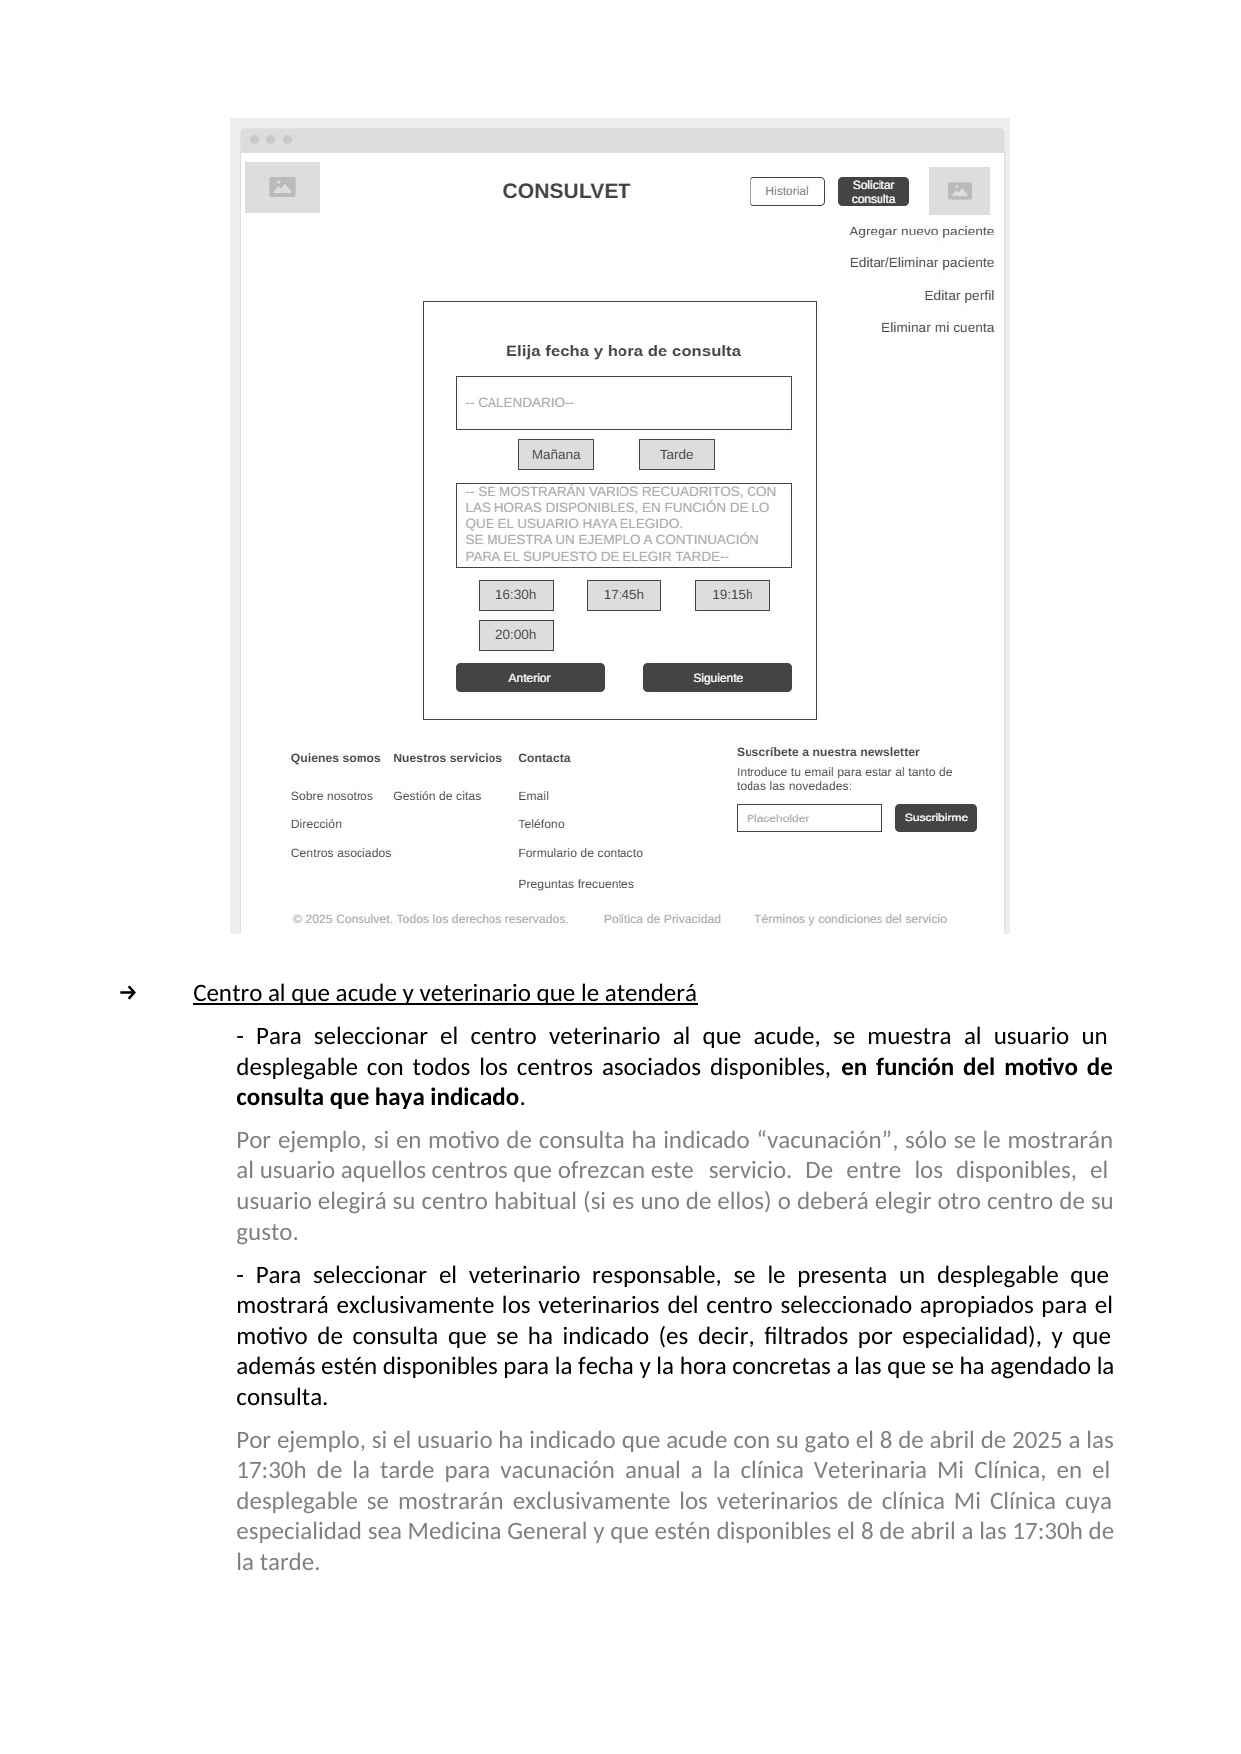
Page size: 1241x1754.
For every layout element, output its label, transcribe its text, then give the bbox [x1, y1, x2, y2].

text Por ejemplo, si en motivo de consulta ha indicado “vacunación”, sólo se le mostrarán al usuario aquellos centros que ofrezcan este servicio. De entre los disponibles, el usuario elegirá su centro habitual (si es uno de ellos) o deberá elegir otro centro de su gusto. [118, 1124, 1122, 1246]
text - Para seleccionar el centro veterinario al que acude, se muestra al usuario un desplegable con todos los centros asociados disponibles, en función del motivo de consulta que haya indicado. [118, 1020, 1122, 1112]
text Por ejemplo, si el usuario ha indicado que acude con su gato el 8 de abril de 2025 a las 17:30h de la tarde para vacunación anual a la clínica Veterinaria Mi Clínica, en el desplegable se mostrarán exclusivamente los veterinarios de clínica Mi Clínica cuya especialidad sea Medicina General y que estén disponibles el 8 de abril a las 17:30h de la tarde. [118, 1424, 1122, 1576]
picture [230, 118, 1011, 934]
text - Para seleccionar el veterinario responsable, se le presenta un desplegable que mostrará exclusivamente los veterinarios del centro seleccionado apropiados para el motivo de consulta que se ha indicado (es decir, filtrados por especialidad), y que además estén disponibles para la fecha y la hora concretas a las que se ha agendado la consulta. [118, 1259, 1122, 1411]
list Centro al que acude y veterinario que le atenderá [118, 977, 1122, 1008]
